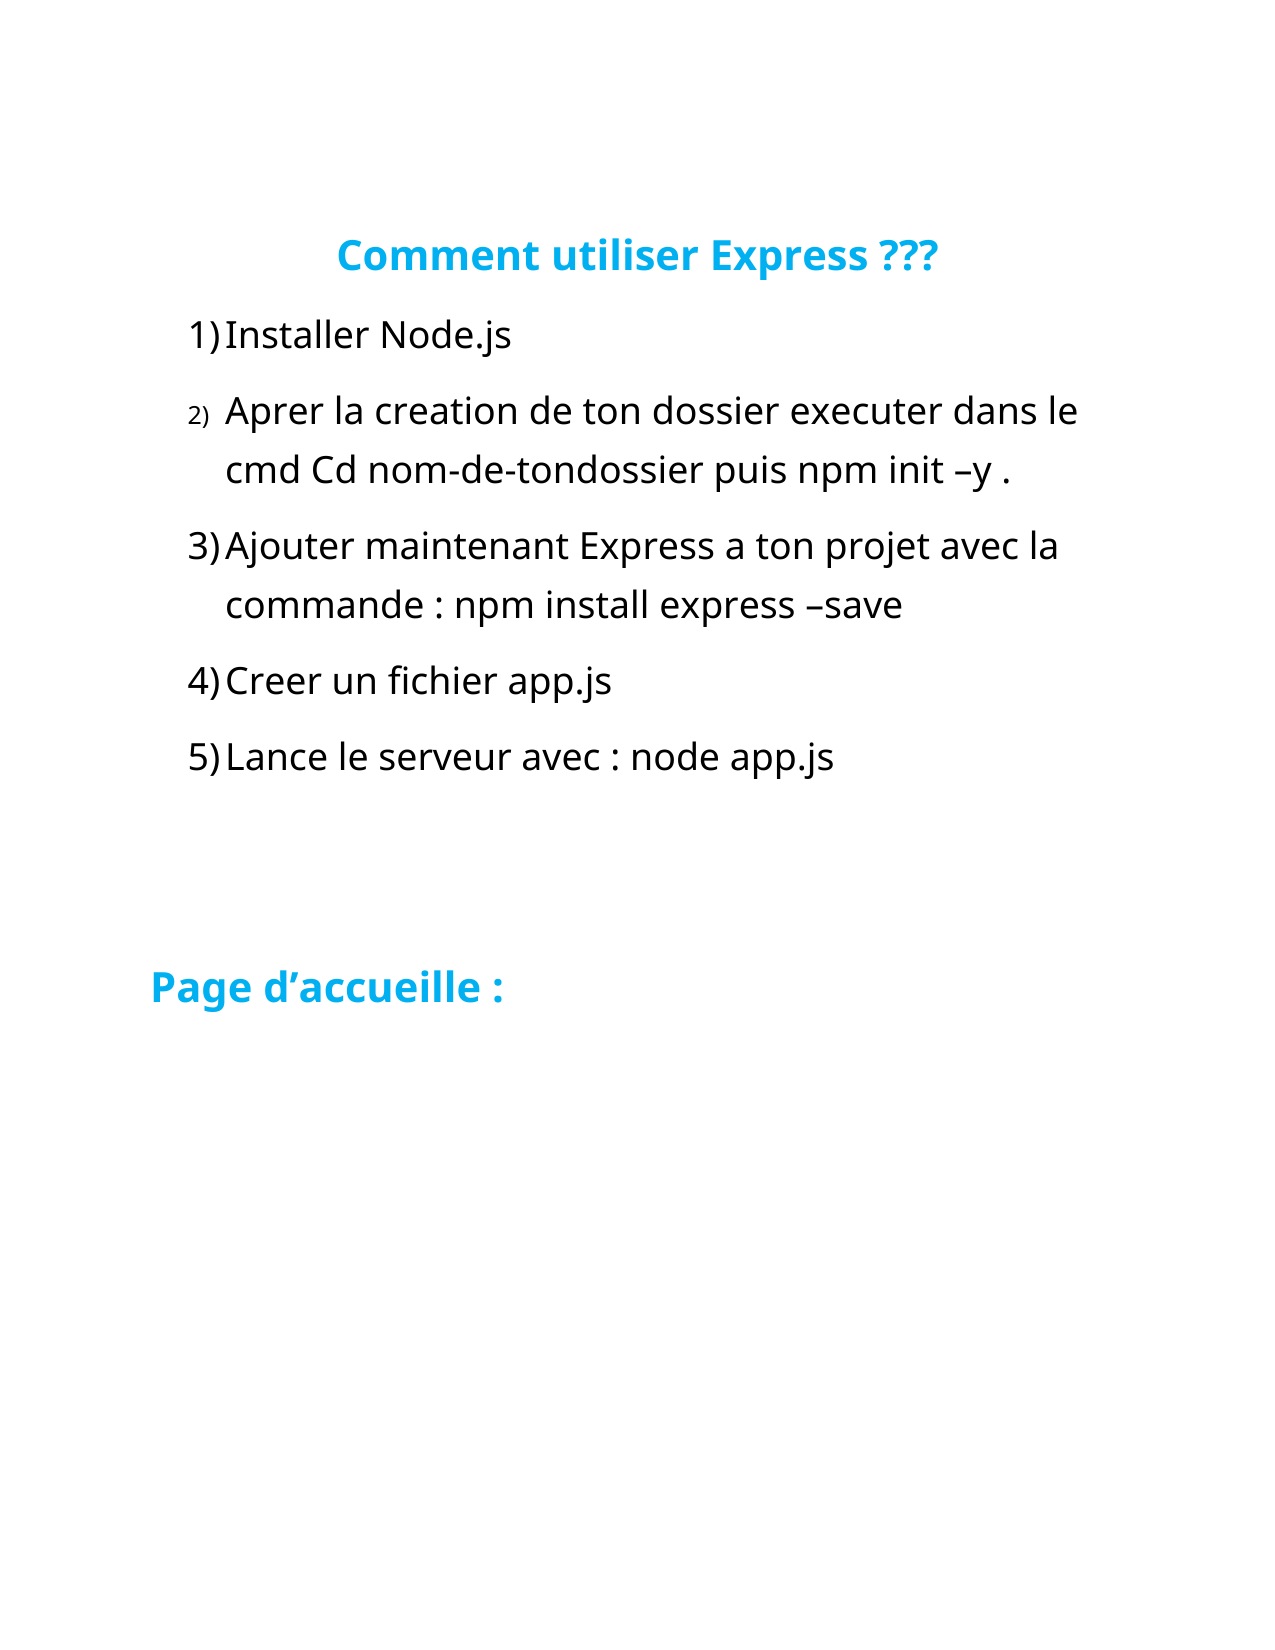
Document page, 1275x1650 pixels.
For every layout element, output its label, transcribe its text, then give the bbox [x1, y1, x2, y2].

text Comment utiliser Express ??? [150, 226, 1125, 283]
list Ajouter maintenant Express a ton projet avec la commande : npm install express –save [187, 519, 1125, 629]
list Installer Node.js [187, 308, 1125, 359]
list Lance le serveur avec : node app.js [187, 730, 1125, 781]
text Page d’accueille : [150, 957, 1125, 1014]
list Creer un fichier app.js [187, 654, 1125, 705]
list Aprer la creation de ton dossier executer dans le cmd Cd nom-de-tondossier puis npm init –y . [187, 384, 1125, 494]
